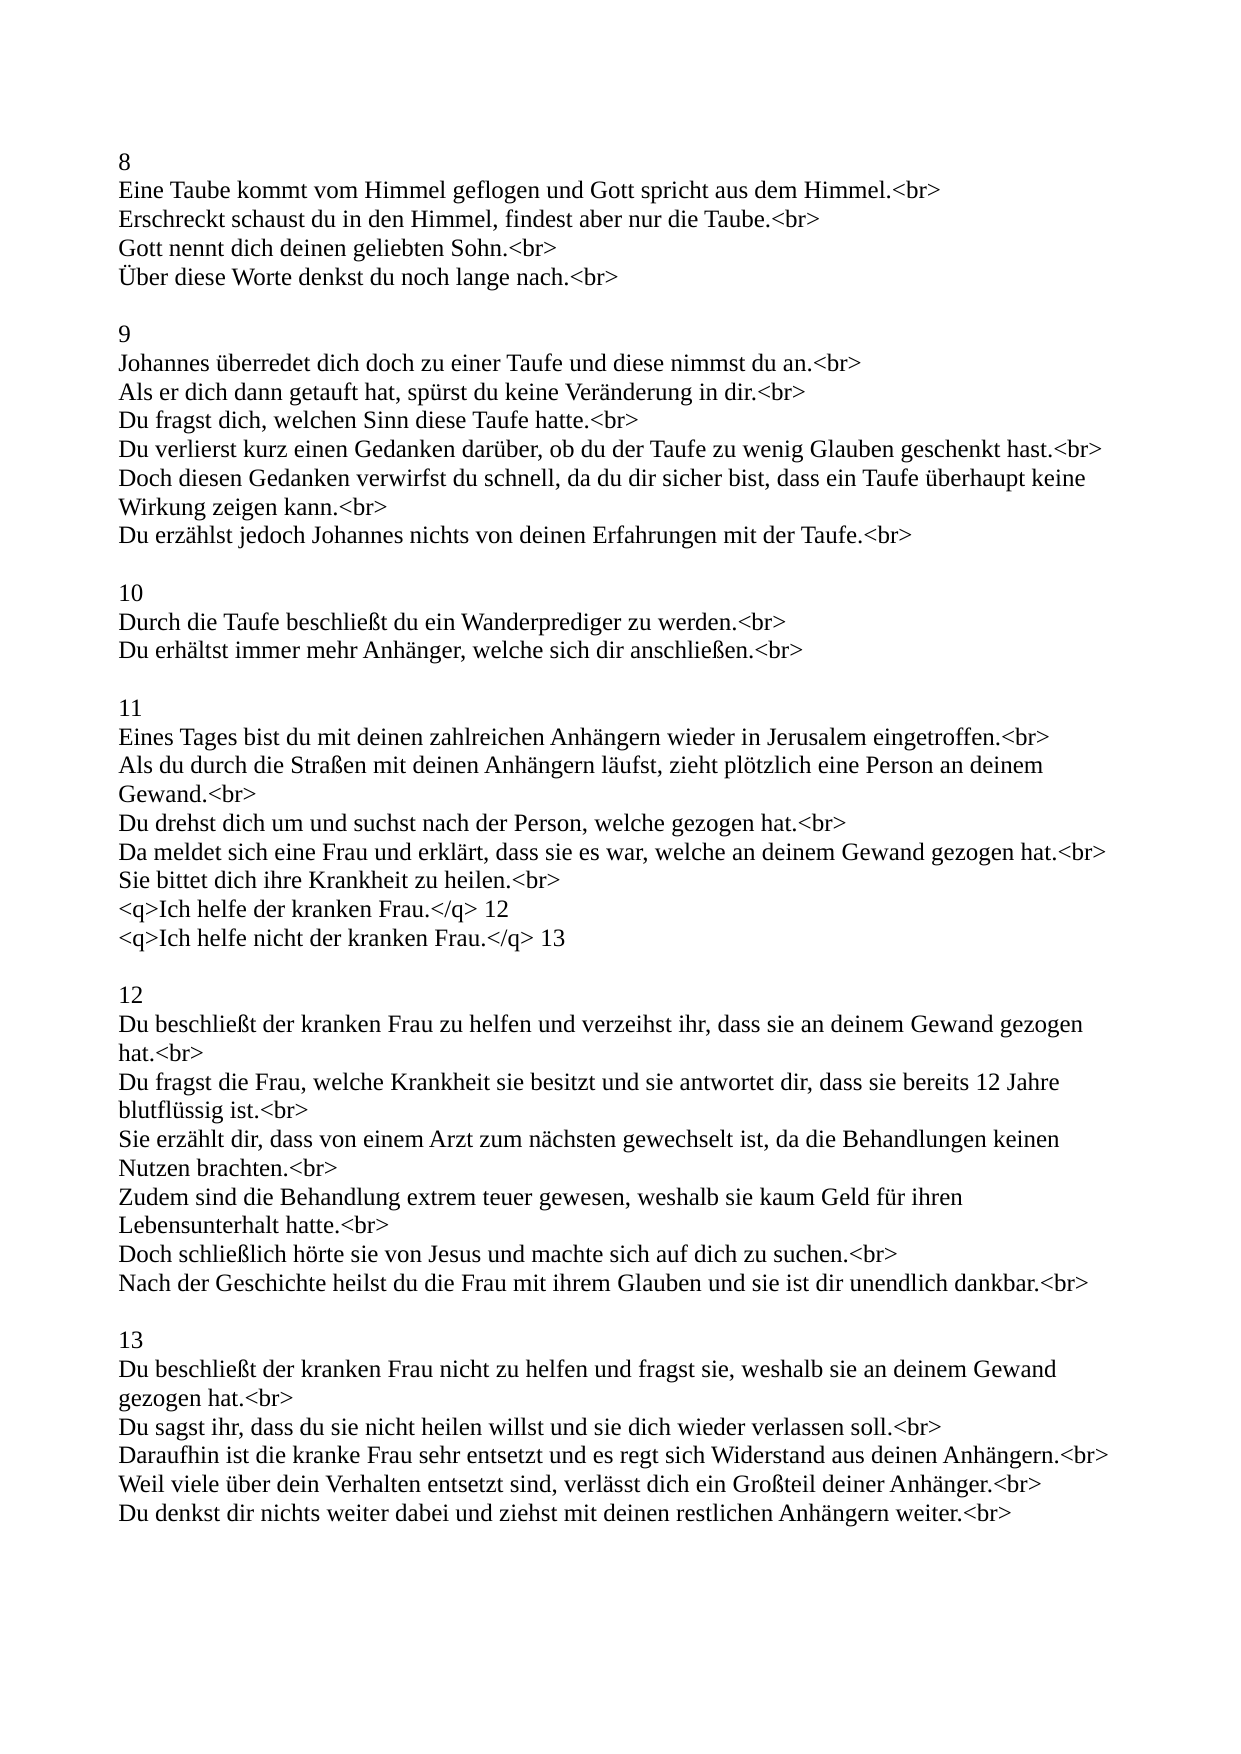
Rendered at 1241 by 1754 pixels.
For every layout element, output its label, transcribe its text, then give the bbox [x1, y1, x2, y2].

text 8 [118, 147, 1122, 176]
text Durch die Taufe beschließt du ein Wanderprediger zu werden.<br> [118, 607, 1122, 636]
text Nach der Geschichte heilst du die Frau mit ihrem Glauben und sie ist dir unendlich dankbar.<br> [118, 1268, 1122, 1297]
text Du beschließt der kranken Frau nicht zu helfen und fragst sie, weshalb sie an deinem Gewand gezogen hat.<br> [118, 1354, 1122, 1412]
text Du denkst dir nichts weiter dabei und ziehst mit deinen restlichen Anhängern weiter.<br> [118, 1498, 1122, 1527]
text Du fragst dich, welchen Sinn diese Taufe hatte.<br> [118, 406, 1122, 434]
text Zudem sind die Behandlung extrem teuer gewesen, weshalb sie kaum Geld für ihren Lebensunterhalt hatte.<br> [118, 1182, 1122, 1239]
text <q>Ich helfe nicht der kranken Frau.</q> 13 [118, 923, 1122, 952]
text <q>Ich helfe der kranken Frau.</q> 12 [118, 894, 1122, 923]
text Doch diesen Gedanken verwirfst du schnell, da du dir sicher bist, dass ein Taufe überhaupt keine Wirkung zeigen kann.<br> [118, 463, 1122, 521]
text Du fragst die Frau, welche Krankheit sie besitzt und sie antwortet dir, dass sie bereits 12 Jahre blutflüssig ist.<br> [118, 1067, 1122, 1124]
text Weil viele über dein Verhalten entsetzt sind, verlässt dich ein Großteil deiner Anhänger.<br> [118, 1469, 1122, 1498]
text Du erhältst immer mehr Anhänger, welche sich dir anschließen.<br> [118, 636, 1122, 664]
text Über diese Worte denkst du noch lange nach.<br> [118, 262, 1122, 291]
text Erschreckt schaust du in den Himmel, findest aber nur die Taube.<br> [118, 204, 1122, 233]
text Du sagst ihr, dass du sie nicht heilen willst und sie dich wieder verlassen soll.<br> [118, 1412, 1122, 1441]
text Sie erzählt dir, dass von einem Arzt zum nächsten gewechselt ist, da die Behandlungen keinen Nutzen brachten.<br> [118, 1124, 1122, 1182]
text 10 [118, 578, 1122, 607]
text 11 [118, 693, 1122, 722]
text Gott nennt dich deinen geliebten Sohn.<br> [118, 233, 1122, 262]
text Sie bittet dich ihre Krankheit zu heilen.<br> [118, 866, 1122, 894]
text Als du durch die Straßen mit deinen Anhängern läufst, zieht plötzlich eine Person an deinem Gewand.<br> [118, 751, 1122, 808]
text Eine Taube kommt vom Himmel geflogen und Gott spricht aus dem Himmel.<br> [118, 176, 1122, 204]
text Doch schließlich hörte sie von Jesus und machte sich auf dich zu suchen.<br> [118, 1239, 1122, 1268]
text Daraufhin ist die kranke Frau sehr entsetzt und es regt sich Widerstand aus deinen Anhängern.<br> [118, 1441, 1122, 1469]
text Johannes überredet dich doch zu einer Taufe und diese nimmst du an.<br> [118, 348, 1122, 377]
text 12 [118, 981, 1122, 1009]
text Da meldet sich eine Frau und erklärt, dass sie es war, welche an deinem Gewand gezogen hat.<br> [118, 837, 1122, 866]
text Du erzählst jedoch Johannes nichts von deinen Erfahrungen mit der Taufe.<br> [118, 521, 1122, 549]
text Du beschließt der kranken Frau zu helfen und verzeihst ihr, dass sie an deinem Gewand gezogen hat.<br> [118, 1009, 1122, 1067]
text Du verlierst kurz einen Gedanken darüber, ob du der Taufe zu wenig Glauben geschenkt hast.<br> [118, 434, 1122, 463]
text Eines Tages bist du mit deinen zahlreichen Anhängern wieder in Jerusalem eingetroffen.<br> [118, 722, 1122, 751]
text Als er dich dann getauft hat, spürst du keine Veränderung in dir.<br> [118, 377, 1122, 406]
text 9 [118, 319, 1122, 348]
text 13 [118, 1326, 1122, 1354]
text Du drehst dich um und suchst nach der Person, welche gezogen hat.<br> [118, 808, 1122, 837]
